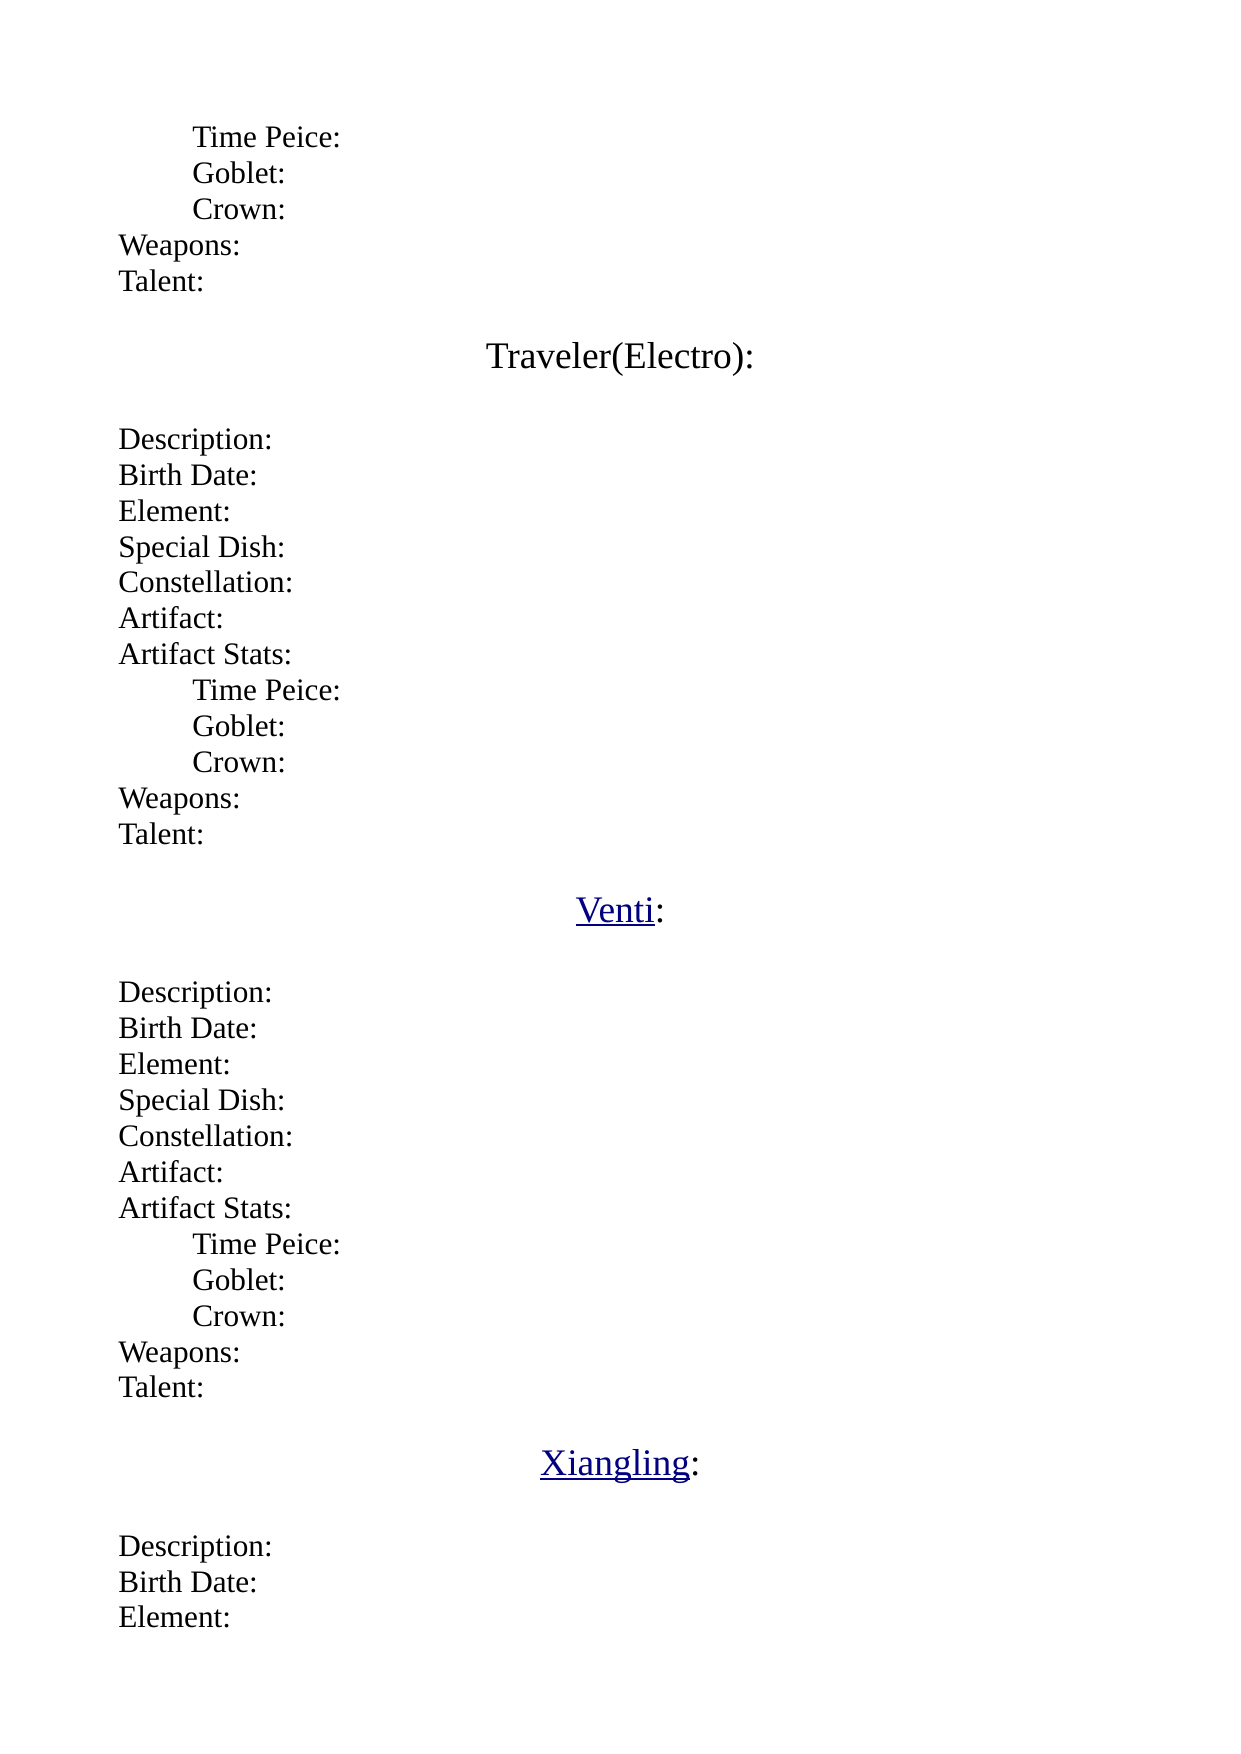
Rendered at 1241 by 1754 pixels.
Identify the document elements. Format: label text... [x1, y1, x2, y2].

text Crown: [118, 190, 1122, 226]
text Weapons: [118, 1333, 1122, 1369]
text Talent: [118, 1369, 1122, 1405]
text Constellation: [118, 564, 1122, 600]
text Crown: [118, 1297, 1122, 1333]
text Goblet: [118, 154, 1122, 190]
text Crown: [118, 743, 1122, 779]
text Description: [118, 420, 1122, 456]
text Birth Date: [118, 456, 1122, 492]
text Time Peice: [118, 118, 1122, 154]
text Description: [118, 973, 1122, 1009]
text Time Peice: [118, 1225, 1122, 1261]
text Weapons: [118, 779, 1122, 815]
text Special Dish: [118, 1081, 1122, 1117]
text Artifact: [118, 1153, 1122, 1189]
text Constellation: [118, 1117, 1122, 1153]
text Xiangling: [118, 1441, 1122, 1484]
text Talent: [118, 815, 1122, 851]
text Birth Date: [118, 1009, 1122, 1045]
text Artifact Stats: [118, 636, 1122, 672]
text Talent: [118, 262, 1122, 298]
text Birth Date: [118, 1563, 1122, 1599]
text Element: [118, 1045, 1122, 1081]
text Weapons: [118, 226, 1122, 262]
text Traveler(Electro): [118, 334, 1122, 377]
text Description: [118, 1527, 1122, 1563]
text Goblet: [118, 707, 1122, 743]
text Venti: [118, 887, 1122, 930]
text Artifact: [118, 600, 1122, 636]
text Goblet: [118, 1261, 1122, 1297]
text Time Peice: [118, 672, 1122, 707]
text Artifact Stats: [118, 1189, 1122, 1225]
text Element: [118, 1599, 1122, 1635]
text Element: [118, 492, 1122, 528]
text Special Dish: [118, 528, 1122, 564]
